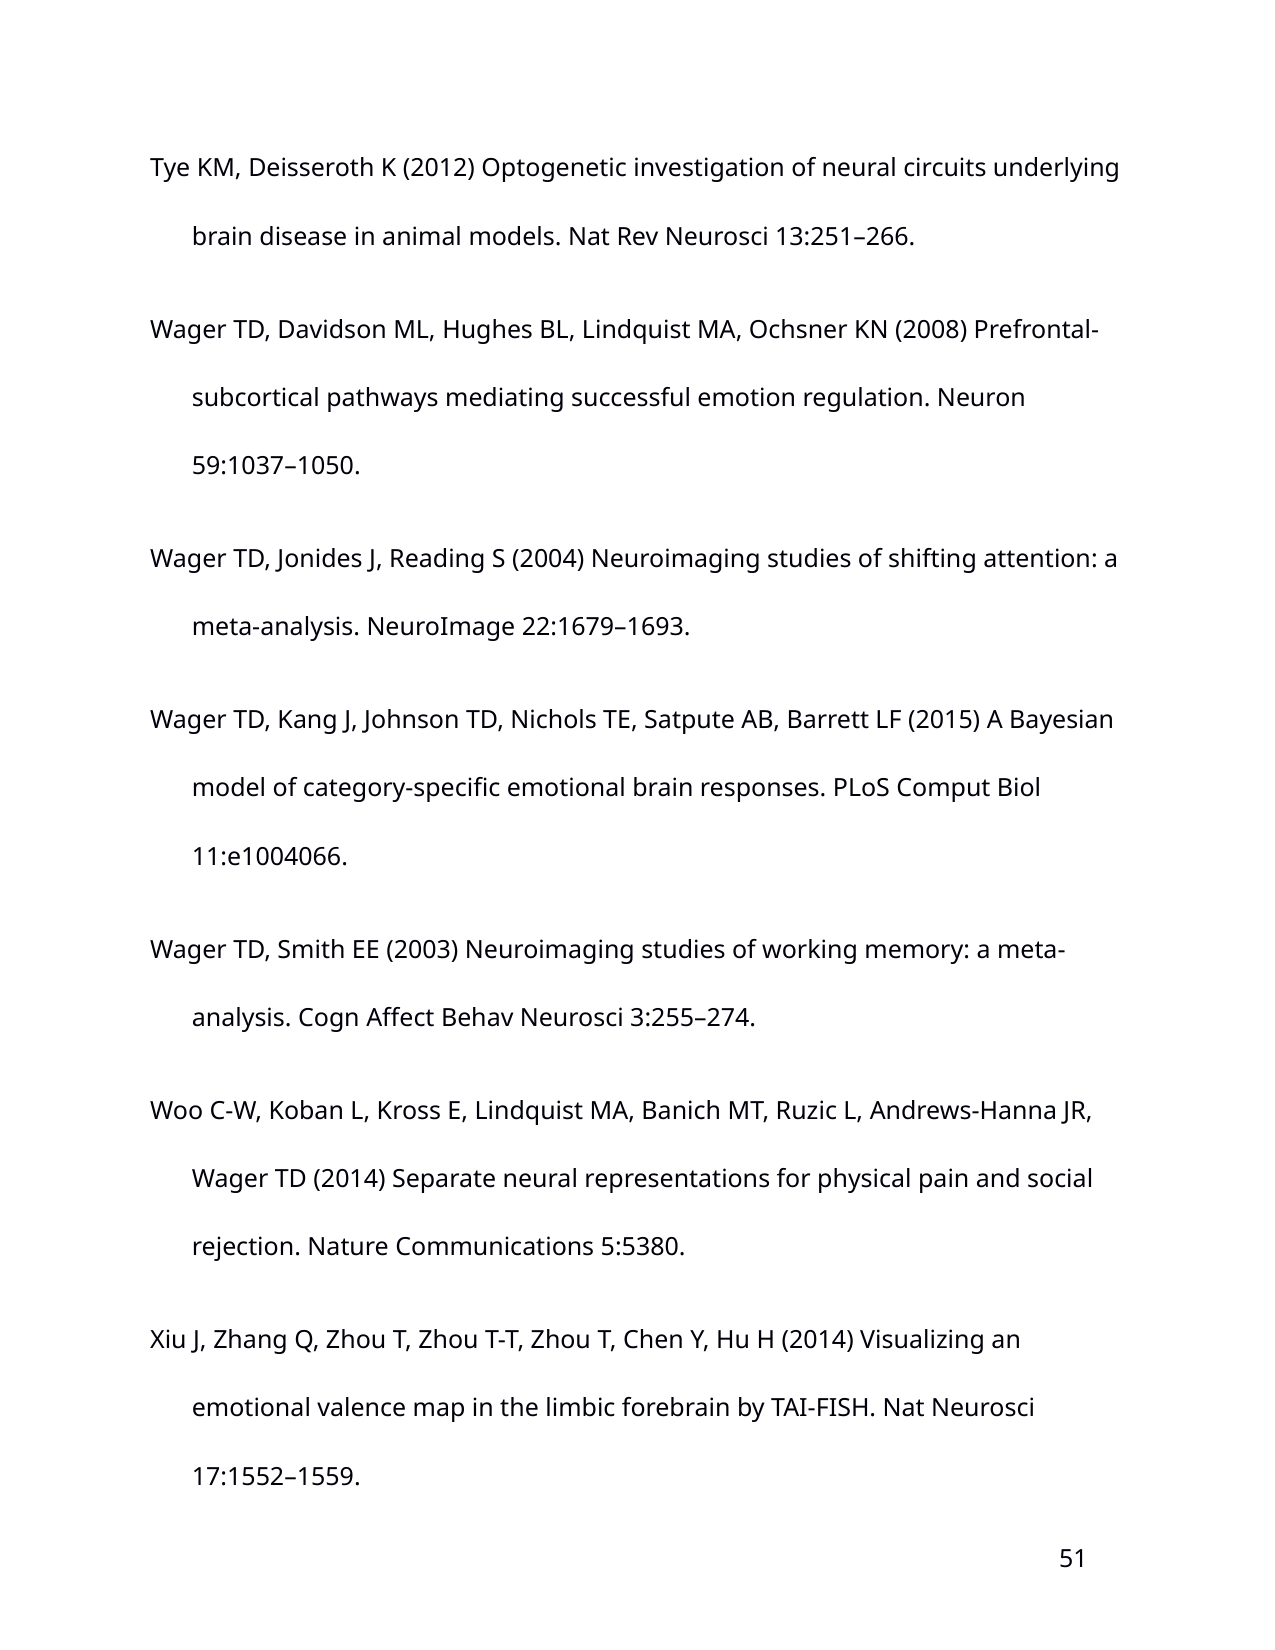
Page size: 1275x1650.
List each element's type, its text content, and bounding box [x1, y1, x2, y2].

text Xiu J, Zhang Q, Zhou T, Zhou T-T, Zhou T, Chen Y, Hu H (2014) Visualizing an emotional valence map in the limbic forebrain by TAI-FISH. Nat Neurosci 17:1552–1559. [150, 1322, 1125, 1492]
text Wager TD, Davidson ML, Hughes BL, Lindquist MA, Ochsner KN (2008) Prefrontal-subcortical pathways mediating successful emotion regulation. Neuron 59:1037–1050. [150, 311, 1125, 482]
text Wager TD, Kang J, Johnson TD, Nichols TE, Satpute AB, Barrett LF (2015) A Bayesian model of category-specific emotional brain responses. PLoS Comput Biol 11:e1004066. [150, 702, 1125, 872]
text Woo C-W, Koban L, Kross E, Lindquist MA, Banich MT, Ruzic L, Andrews-Hanna JR, Wager TD (2014) Separate neural representations for physical pain and social rejection. Nature Communications 5:5380. [150, 1092, 1125, 1263]
text Tye KM, Deisseroth K (2012) Optogenetic investigation of neural circuits underlying brain disease in animal models. Nat Rev Neurosci 13:251–266. [150, 150, 1125, 252]
text Wager TD, Smith EE (2003) Neuroimaging studies of working memory: a meta-analysis. Cogn Affect Behav Neurosci 3:255–274. [150, 931, 1125, 1033]
text Wager TD, Jonides J, Reading S (2004) Neuroimaging studies of shifting attention: a meta-analysis. NeuroImage 22:1679–1693. [150, 541, 1125, 643]
